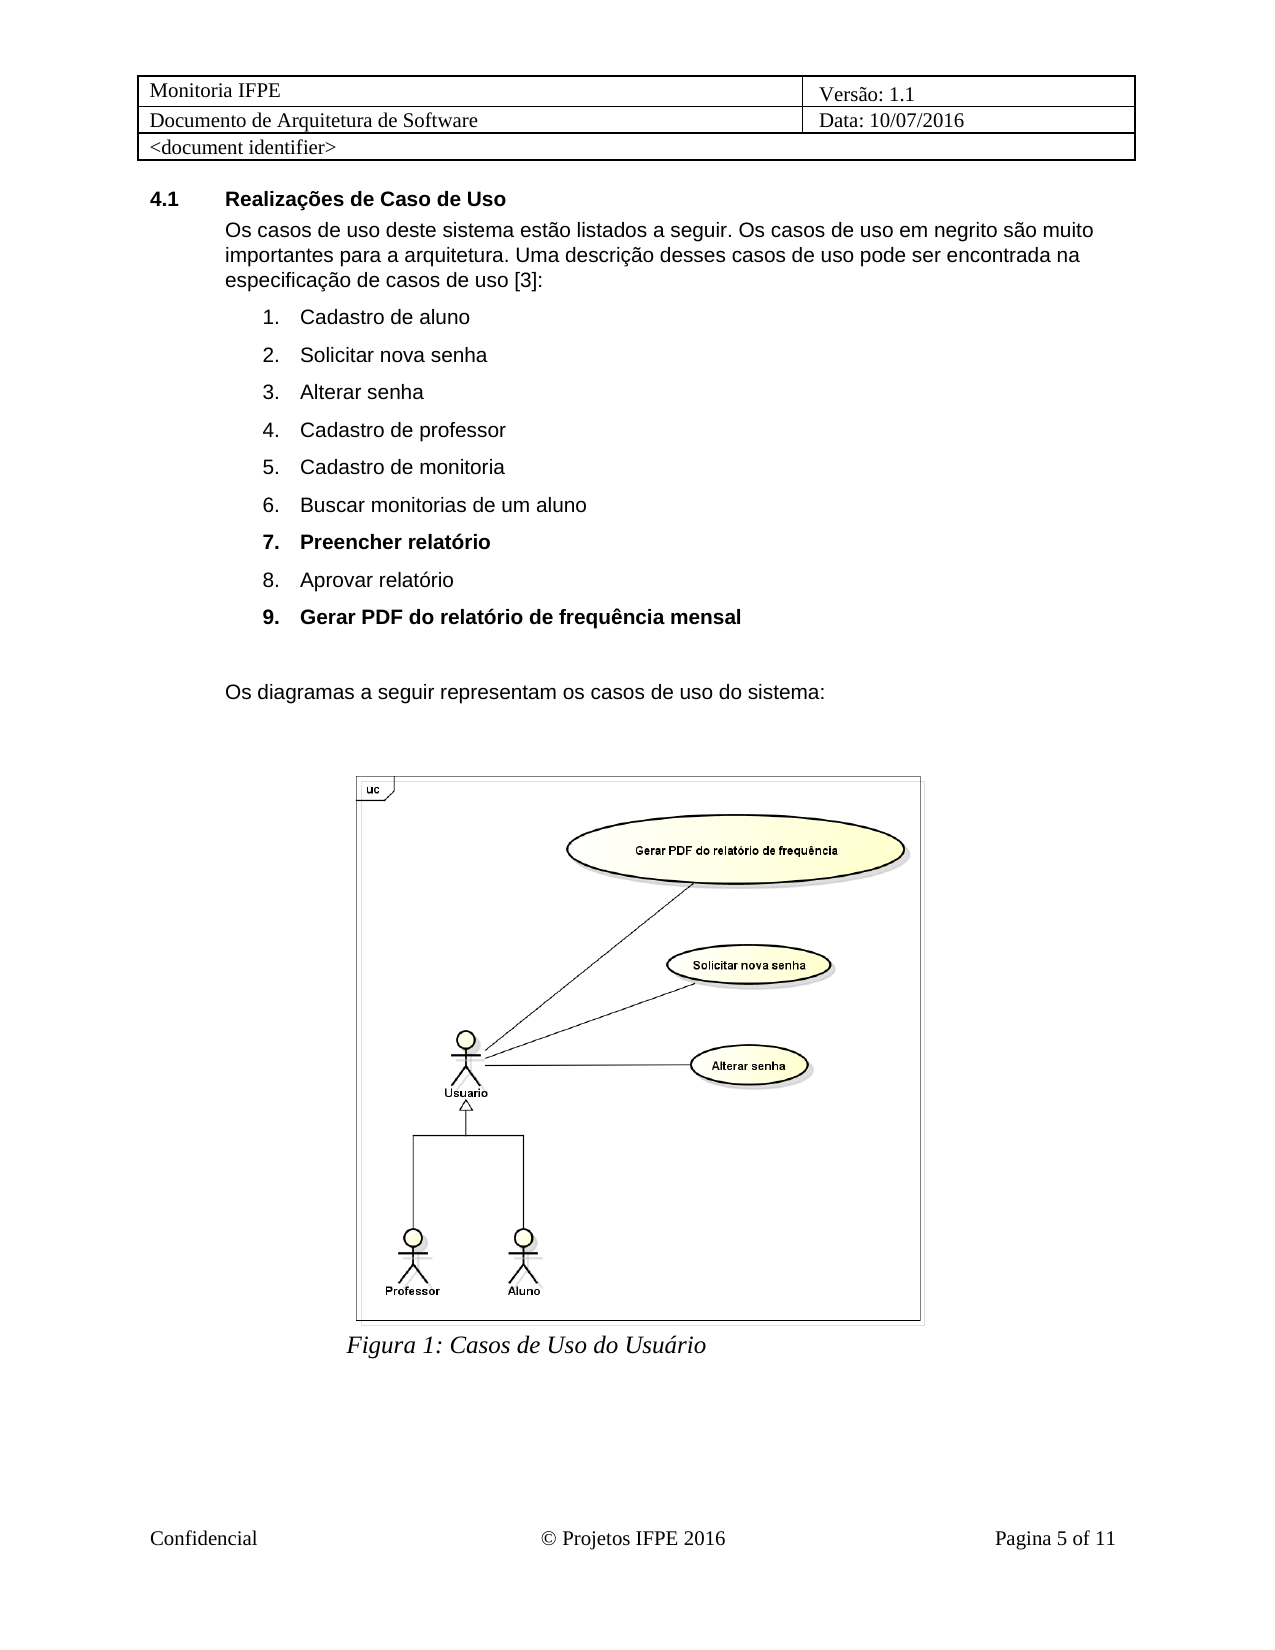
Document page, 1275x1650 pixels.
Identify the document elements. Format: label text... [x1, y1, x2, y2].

list Alterar senha [262, 379, 1125, 404]
text Os casos de uso deste sistema estão listados a seguir. Os casos de uso em negrito são muito importantes para a arquitetura. Uma descrição desses casos de uso pode ser encontrada na especificação de casos de uso [3]: [225, 217, 1125, 292]
picture [346, 766, 929, 1330]
list Aprovar relatório [262, 567, 1125, 592]
list Solicitar nova senha [262, 342, 1125, 367]
list Gerar PDF do relatório de frequência mensal [262, 604, 1125, 629]
list Cadastro de aluno [262, 304, 1125, 329]
list Buscar monitorias de um aluno [262, 492, 1125, 517]
list Preencher relatório [262, 529, 1125, 554]
list Cadastro de professor [262, 417, 1125, 442]
list Cadastro de monitoria [262, 454, 1125, 479]
text Figura 1: Casos de Uso do Usuário [346, 1330, 928, 1358]
text Os diagramas a seguir representam os casos de uso do sistema: [225, 679, 1125, 704]
subtitle Realizações de Caso de Uso [150, 185, 1125, 210]
